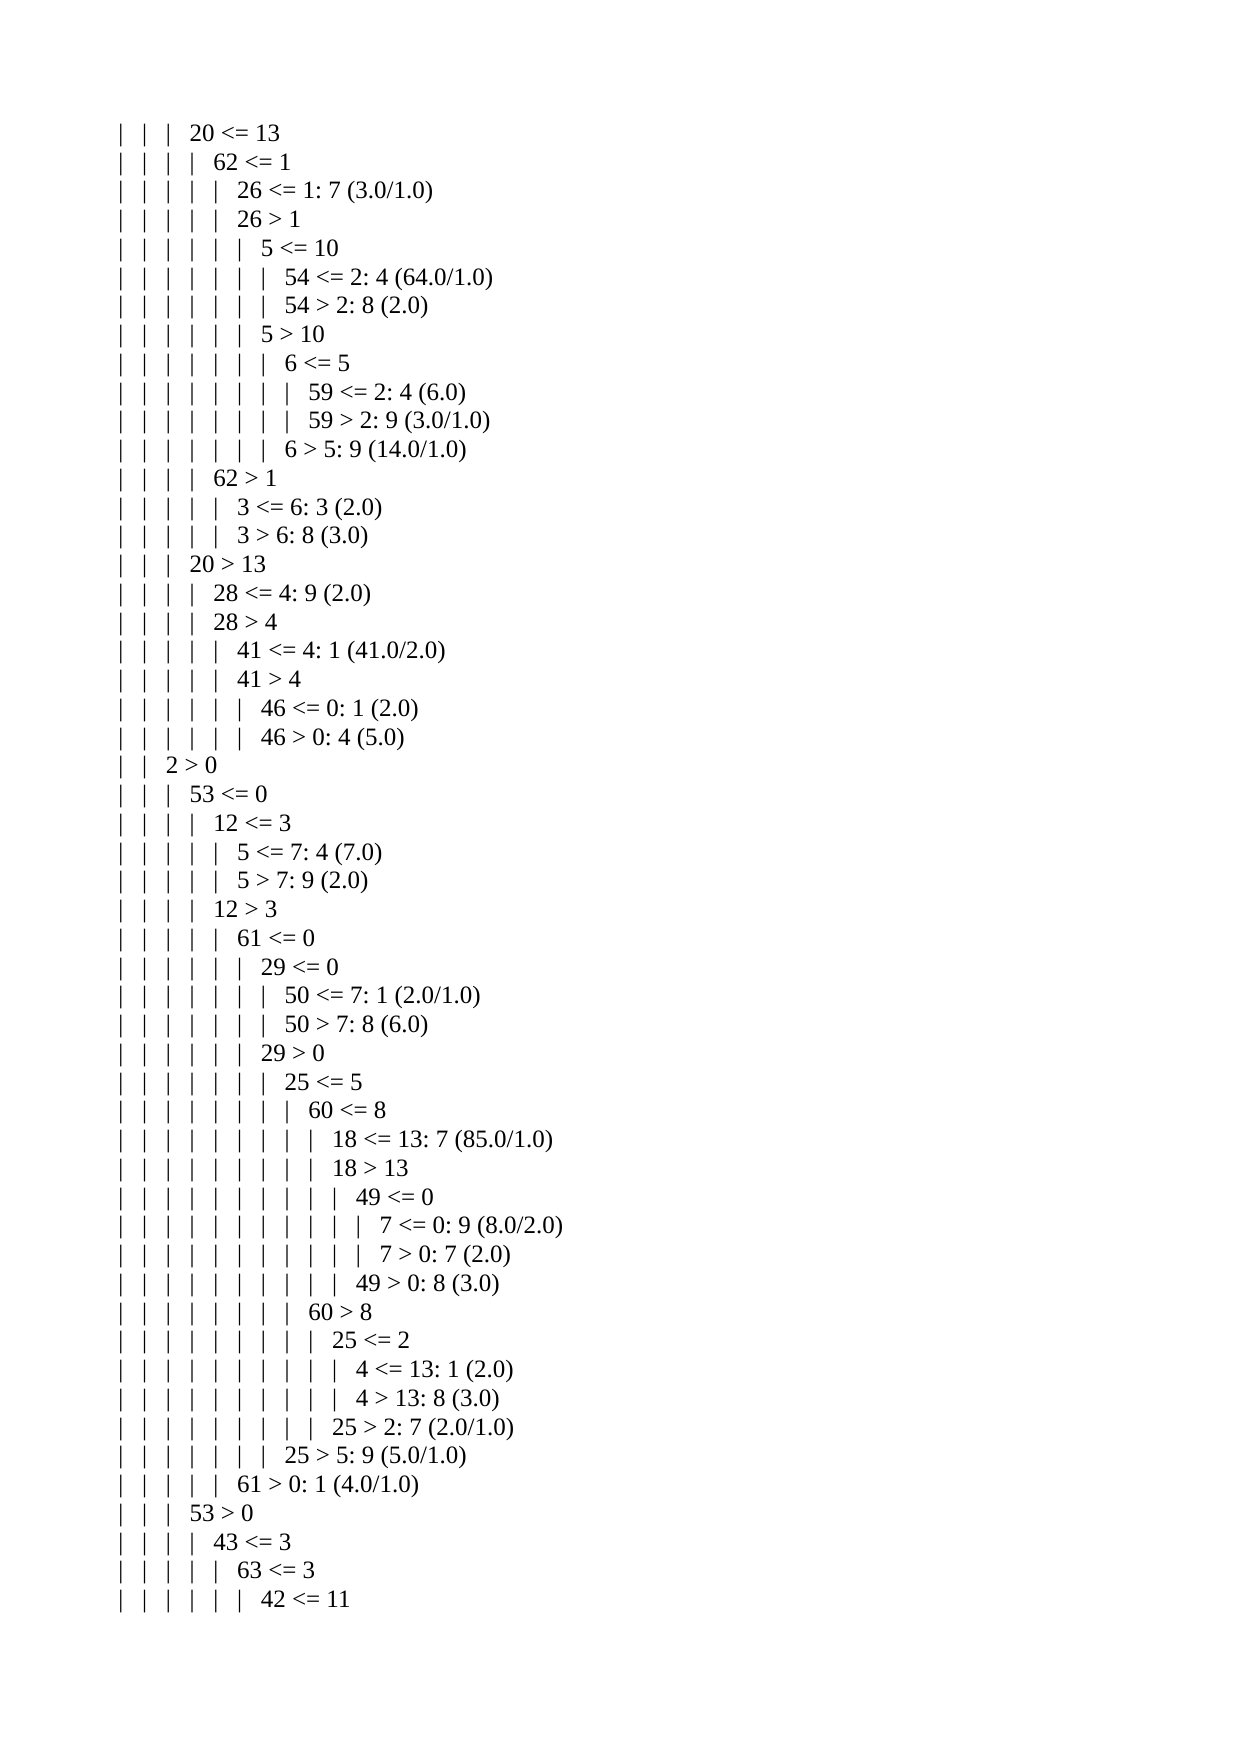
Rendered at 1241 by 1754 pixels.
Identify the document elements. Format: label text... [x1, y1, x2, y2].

text | | | | | | 46 > 0: 4 (5.0) [118, 722, 1122, 751]
text | | | | | | | 50 <= 7: 1 (2.0/1.0) [118, 981, 1122, 1009]
text | | | | | 26 > 1 [118, 204, 1122, 233]
text | | | | | | | | | | 4 <= 13: 1 (2.0) [118, 1354, 1122, 1383]
text | | | | | | | | | 18 > 13 [118, 1153, 1122, 1182]
text | | | | | | | 50 > 7: 8 (6.0) [118, 1009, 1122, 1038]
text | | | 20 > 13 [118, 549, 1122, 578]
text | | | | 62 <= 1 [118, 147, 1122, 176]
text | | | 20 <= 13 [118, 118, 1122, 147]
text | | | | 12 > 3 [118, 894, 1122, 923]
text | | | | | 63 <= 3 [118, 1556, 1122, 1584]
text | | | 53 <= 0 [118, 779, 1122, 808]
text | | | | | | 46 <= 0: 1 (2.0) [118, 693, 1122, 722]
text | | | | | | 5 > 10 [118, 319, 1122, 348]
text | | | | | | | | 59 > 2: 9 (3.0/1.0) [118, 406, 1122, 434]
text | | | | | | | | | | 4 > 13: 8 (3.0) [118, 1383, 1122, 1412]
text | | | | | 41 > 4 [118, 664, 1122, 693]
text | | | | | | 42 <= 11 [118, 1584, 1122, 1613]
text | | | | 43 <= 3 [118, 1527, 1122, 1556]
text | | | | 12 <= 3 [118, 808, 1122, 837]
text | | | | | | | 6 <= 5 [118, 348, 1122, 377]
text | | | | | 5 > 7: 9 (2.0) [118, 866, 1122, 894]
text | | | | 62 > 1 [118, 463, 1122, 492]
text | | | 53 > 0 [118, 1498, 1122, 1527]
text | | | | | | | | 60 > 8 [118, 1297, 1122, 1326]
text | | | | | | | | | 25 <= 2 [118, 1326, 1122, 1354]
text | | | | | | 5 <= 10 [118, 233, 1122, 262]
text | | | | | | | 25 <= 5 [118, 1067, 1122, 1096]
text | | | | | | | 54 <= 2: 4 (64.0/1.0) [118, 262, 1122, 291]
text | | | | | | | 25 > 5: 9 (5.0/1.0) [118, 1441, 1122, 1469]
text | | | | | 3 > 6: 8 (3.0) [118, 521, 1122, 549]
text | | | | | 3 <= 6: 3 (2.0) [118, 492, 1122, 521]
text | | | | | | | | | | 49 > 0: 8 (3.0) [118, 1268, 1122, 1297]
text | | | | | | | | 60 <= 8 [118, 1096, 1122, 1124]
text | | | | 28 <= 4: 9 (2.0) [118, 578, 1122, 607]
text | | | | | 26 <= 1: 7 (3.0/1.0) [118, 176, 1122, 204]
text | | | | 28 > 4 [118, 607, 1122, 636]
text | | | | | | | | | | 49 <= 0 [118, 1182, 1122, 1211]
text | | 2 > 0 [118, 751, 1122, 779]
text | | | | | | | | | 25 > 2: 7 (2.0/1.0) [118, 1412, 1122, 1441]
text | | | | | | | | | | | 7 > 0: 7 (2.0) [118, 1239, 1122, 1268]
text | | | | | 5 <= 7: 4 (7.0) [118, 837, 1122, 866]
text | | | | | | | 6 > 5: 9 (14.0/1.0) [118, 434, 1122, 463]
text | | | | | 61 > 0: 1 (4.0/1.0) [118, 1469, 1122, 1498]
text | | | | | 61 <= 0 [118, 923, 1122, 952]
text | | | | | | | | | 18 <= 13: 7 (85.0/1.0) [118, 1124, 1122, 1153]
text | | | | | | 29 <= 0 [118, 952, 1122, 981]
text | | | | | | | | | | | 7 <= 0: 9 (8.0/2.0) [118, 1211, 1122, 1239]
text | | | | | 41 <= 4: 1 (41.0/2.0) [118, 636, 1122, 664]
text | | | | | | 29 > 0 [118, 1038, 1122, 1067]
text | | | | | | | | 59 <= 2: 4 (6.0) [118, 377, 1122, 406]
text | | | | | | | 54 > 2: 8 (2.0) [118, 291, 1122, 319]
